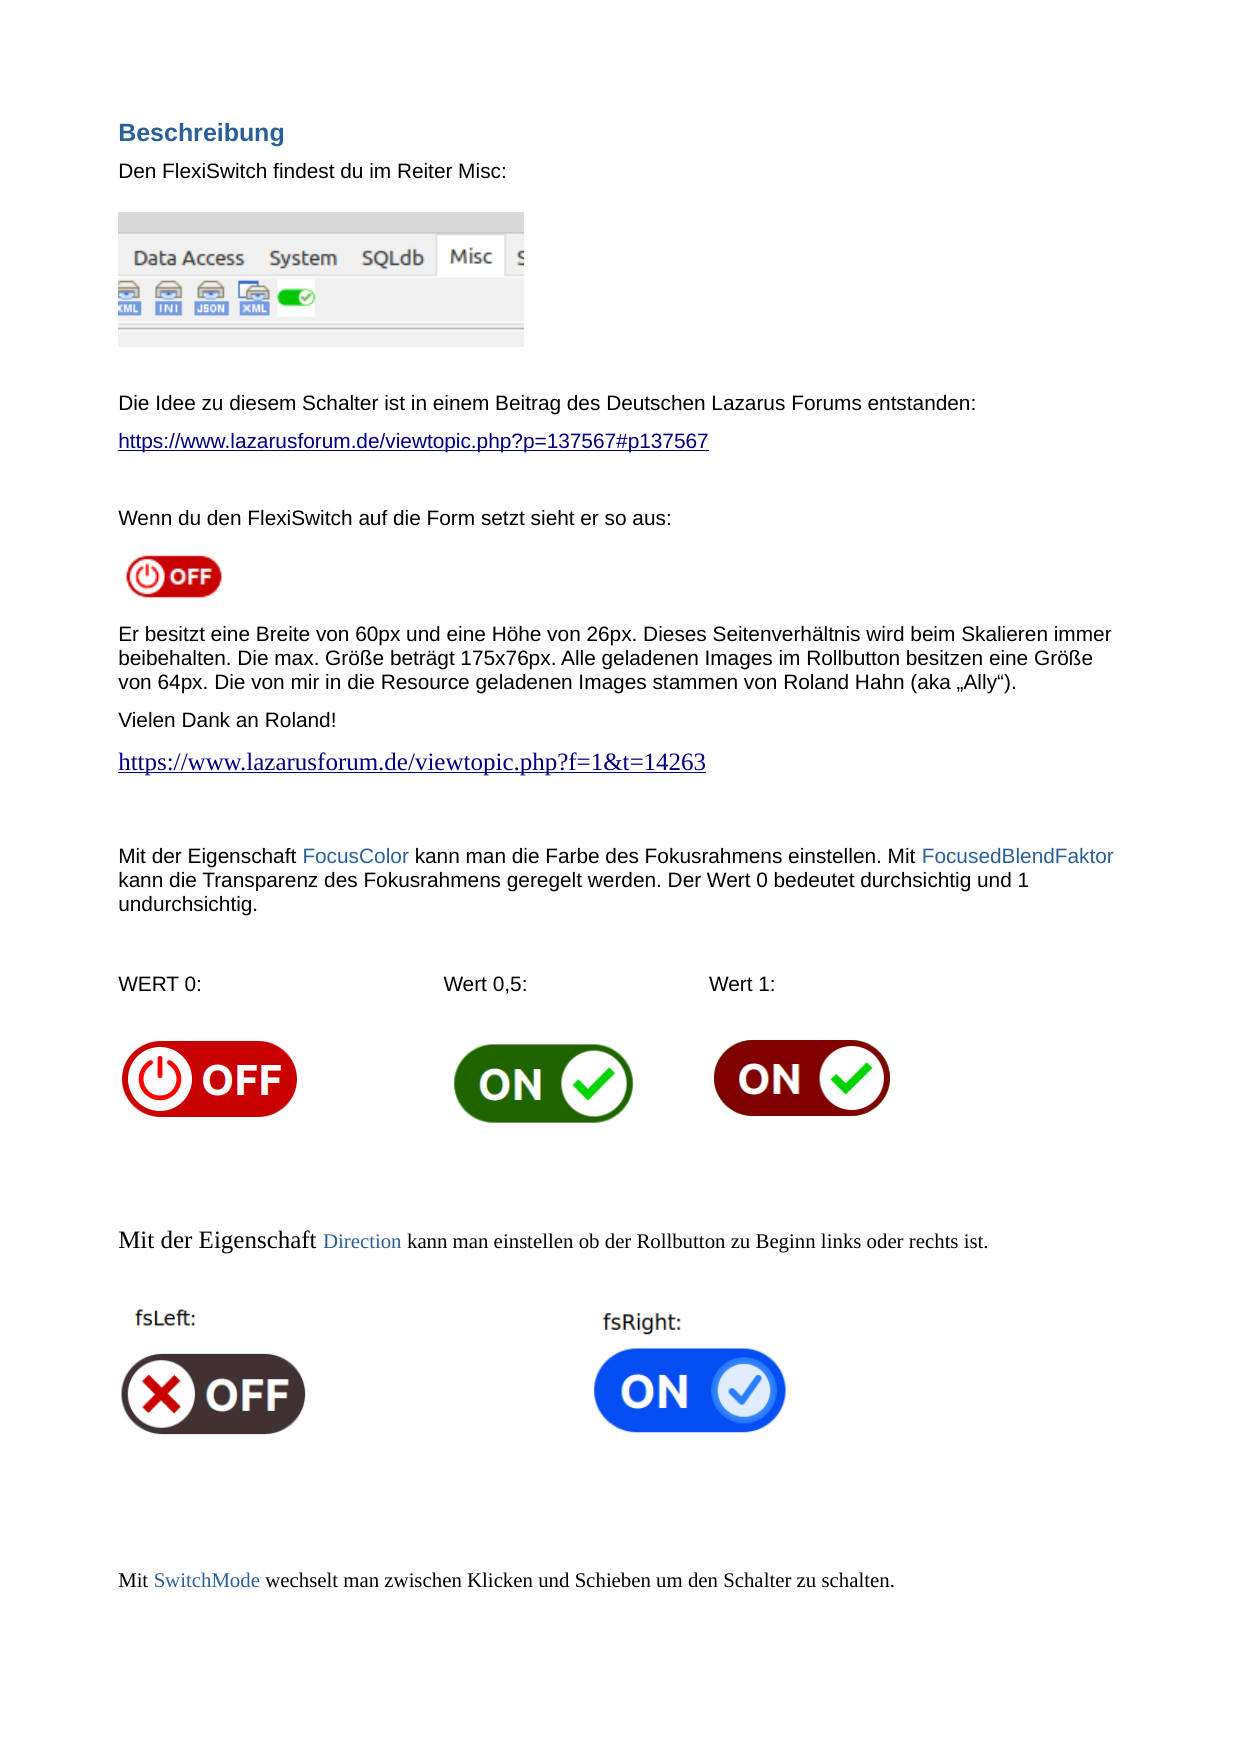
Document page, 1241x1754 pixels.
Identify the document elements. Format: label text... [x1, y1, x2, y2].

subtitle Beschreibung [118, 118, 1122, 147]
text Mit SwitchMode wechselt man zwischen Klicken und Schieben um den Schalter zu schalten. [118, 1568, 1122, 1592]
picture [118, 212, 525, 347]
text Er besitzt eine Breite von 60px und eine Höhe von 26px. Dieses Seitenverhältnis wird beim Skalieren immer beibehalten. Die max. Größe beträgt 175x76px. Alle geladenen Images im Rollbutton besitzen eine Größe von 64px. Die von mir in die Resource geladenen Images stammen von Roland Hahn (aka „Ally“). [118, 622, 1122, 694]
text Wenn du den FlexiSwitch auf die Form setzt sieht er so aus: [118, 506, 1122, 530]
text WERT 0: Wert 0,5: Wert 1: [118, 971, 1122, 995]
picture [116, 1032, 301, 1132]
picture [116, 542, 239, 607]
text Mit der Eigenschaft FocusColor kann man die Farbe des Fokusrahmens einstellen. Mit FocusedBlendFaktor kann die Transparenz des Fokusrahmens geregelt werden. Der Wert 0 bedeutet durchsichtig und 1 undurchsichtig. [118, 843, 1122, 915]
text Den FlexiSwitch findest du im Reiter Misc: [118, 159, 1122, 183]
picture [110, 1298, 323, 1451]
text Vielen Dank an Roland! [118, 708, 1122, 732]
text https://www.lazarusforum.de/viewtopic.php?f=1&t=14263 [118, 747, 1122, 776]
text https://www.lazarusforum.de/viewtopic.php?p=137567#p137567 [118, 429, 1122, 453]
text Mit der Eigenschaft Direction kann man einstellen ob der Rollbutton zu Beginn links oder rechts ist. [118, 1225, 1122, 1253]
text Die Idee zu diesem Schalter ist in einem Beitrag des Deutschen Lazarus Forums entstanden: [118, 391, 1122, 414]
picture [580, 1300, 802, 1451]
picture [707, 1034, 898, 1123]
picture [440, 1030, 643, 1135]
